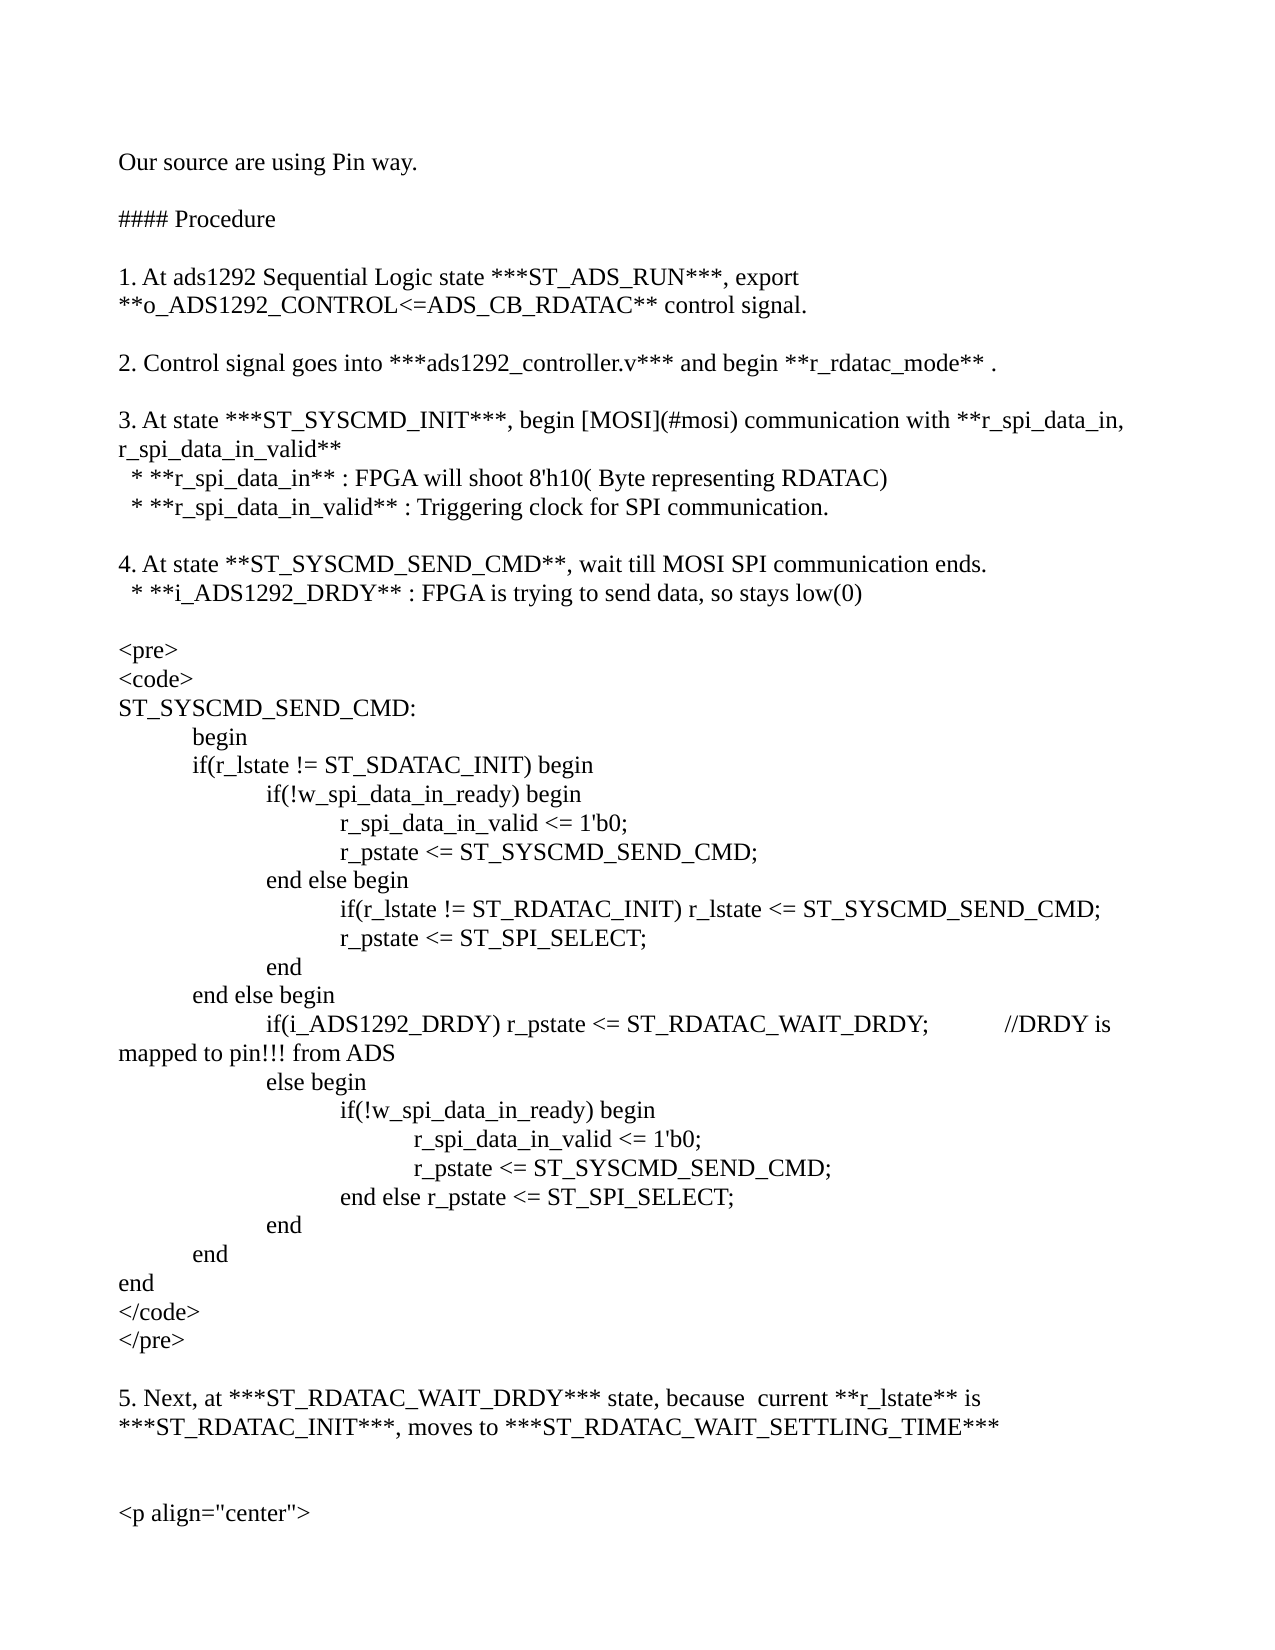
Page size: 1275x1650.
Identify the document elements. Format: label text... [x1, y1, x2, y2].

text end else begin [118, 866, 1157, 894]
text if(i_ADS1292_DRDY) r_pstate <= ST_RDATAC_WAIT_DRDY; //DRDY is mapped to pin!!! from ADS [118, 1009, 1157, 1067]
text <pre> [118, 636, 1157, 664]
text 4. At state **ST_SYSCMD_SEND_CMD**, wait till MOSI SPI communication ends. [118, 549, 1157, 578]
text 1. At ads1292 Sequential Logic state ***ST_ADS_RUN***, export **o_ADS1292_CONTROL<=ADS_CB_RDATAC** control signal. [118, 262, 1157, 319]
text ST_SYSCMD_SEND_CMD: [118, 693, 1157, 722]
text r_spi_data_in_valid <= 1'b0; [118, 808, 1157, 837]
text Our source are using Pin way. [118, 147, 1157, 176]
text 2. Control signal goes into ***ads1292_controller.v*** and begin **r_rdatac_mode** . [118, 348, 1157, 377]
text 5. Next, at ***ST_RDATAC_WAIT_DRDY*** state, because current **r_lstate** is ***ST_RDATAC_INIT***, moves to ***ST_RDATAC_WAIT_SETTLING_TIME*** [118, 1383, 1157, 1441]
text <code> [118, 664, 1157, 693]
text </code> [118, 1297, 1157, 1326]
text else begin [118, 1067, 1157, 1096]
text r_pstate <= ST_SPI_SELECT; [118, 923, 1157, 952]
text if(r_lstate != ST_SDATAC_INIT) begin [118, 751, 1157, 779]
text begin [118, 722, 1157, 751]
text end [118, 1268, 1157, 1297]
text end else r_pstate <= ST_SPI_SELECT; [118, 1182, 1157, 1211]
text end [118, 952, 1157, 981]
text r_pstate <= ST_SYSCMD_SEND_CMD; [118, 1153, 1157, 1182]
text 3. At state ***ST_SYSCMD_INIT***, begin [MOSI](#mosi) communication with **r_spi_data_in, r_spi_data_in_valid** [118, 406, 1157, 463]
text end [118, 1211, 1157, 1239]
text if(r_lstate != ST_RDATAC_INIT) r_lstate <= ST_SYSCMD_SEND_CMD; [118, 894, 1157, 923]
text #### Procedure [118, 204, 1157, 233]
text if(!w_spi_data_in_ready) begin [118, 779, 1157, 808]
text * **i_ADS1292_DRDY** : FPGA is trying to send data, so stays low(0) [118, 578, 1157, 607]
text * **r_spi_data_in_valid** : Triggering clock for SPI communication. [118, 492, 1157, 521]
text if(!w_spi_data_in_ready) begin [118, 1096, 1157, 1124]
text * **r_spi_data_in** : FPGA will shoot 8'h10( Byte representing RDATAC) [118, 463, 1157, 492]
text r_pstate <= ST_SYSCMD_SEND_CMD; [118, 837, 1157, 866]
text end else begin [118, 981, 1157, 1009]
text end [118, 1239, 1157, 1268]
text r_spi_data_in_valid <= 1'b0; [118, 1124, 1157, 1153]
text </pre> [118, 1326, 1157, 1354]
text <p align="center"> [118, 1498, 1157, 1527]
